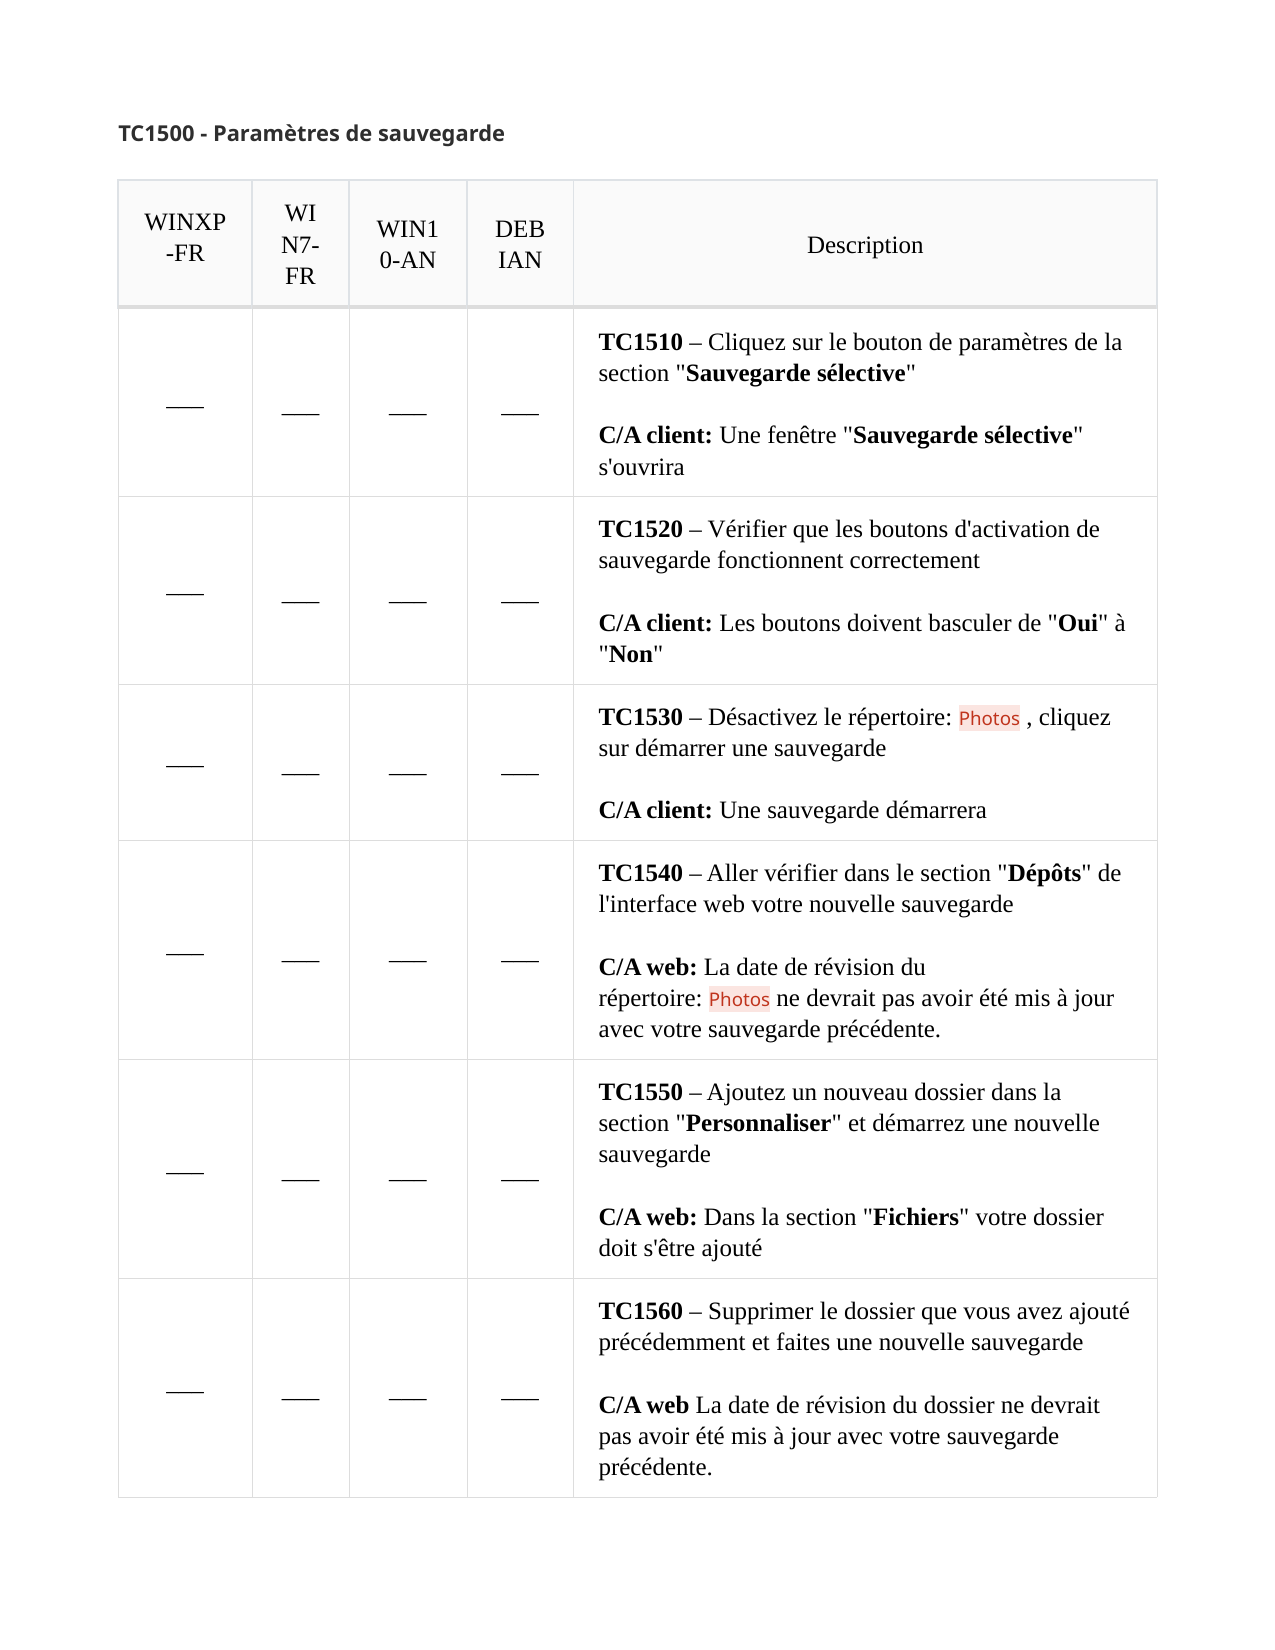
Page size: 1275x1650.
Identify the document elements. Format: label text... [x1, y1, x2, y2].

table_cell ___ [350, 841, 467, 1059]
table_header WIN7-FR [253, 181, 348, 305]
table_cell TC1510 – Cliquez sur le bouton de paramètres de la section "Sauvegarde sélective" C/A client: Une fenêtre "Sauvegarde sélective" s'ouvrira [574, 309, 1157, 496]
table_cell ___ [253, 309, 349, 496]
table_cell ___ [253, 497, 349, 684]
table_cell ___ [119, 309, 252, 496]
table_cell ___ [119, 1060, 252, 1278]
table_header Description [574, 181, 1156, 305]
table_cell TC1520 – Vérifier que les boutons d'activation de sauvegarde fonctionnent correctement C/A client: Les boutons doivent basculer de "Oui" à "Non" [574, 497, 1157, 684]
table_cell ___ [119, 497, 252, 684]
table_cell ___ [468, 497, 573, 684]
table_cell TC1540 – Aller vérifier dans le section "Dépôts" de l'interface web votre nouvelle sauvegarde C/A web: La date de révision du répertoire: Photos ne devrait pas avoir été mis à jour avec votre sauvegarde précédente. [574, 841, 1157, 1059]
table_cell TC1560 – Supprimer le dossier que vous avez ajouté précédemment et faites une nouvelle sauvegarde C/A web La date de révision du dossier ne devrait pas avoir été mis à jour avec votre sauvegarde précédente. [574, 1279, 1157, 1497]
table_cell ___ [468, 685, 573, 840]
table_cell ___ [253, 685, 349, 840]
table_cell ___ [350, 1060, 467, 1278]
table_cell ___ [350, 497, 467, 684]
table_cell ___ [119, 841, 252, 1059]
table_cell ___ [350, 309, 467, 496]
subtitle TC1500 - Paramètres de sauvegarde [118, 118, 1157, 148]
table_cell ___ [253, 1279, 349, 1497]
table_cell ___ [350, 1279, 467, 1497]
table_cell ___ [468, 309, 573, 496]
table_cell ___ [119, 685, 252, 840]
table_header DEBIAN [468, 181, 573, 305]
table_header WINXP-FR [119, 181, 251, 305]
table_cell ___ [253, 841, 349, 1059]
table_cell TC1550 – Ajoutez un nouveau dossier dans la section "Personnaliser" et démarrez une nouvelle sauvegarde C/A web: Dans la section "Fichiers" votre dossier doit s'être ajouté [574, 1060, 1157, 1278]
table_cell ___ [253, 1060, 349, 1278]
table_cell ___ [468, 841, 573, 1059]
table_header WIN10-AN [350, 181, 466, 305]
table_cell ___ [468, 1060, 573, 1278]
table_cell ___ [350, 685, 467, 840]
table_cell TC1530 – Désactivez le répertoire: Photos , cliquez sur démarrer une sauvegarde C/A client: Une sauvegarde démarrera [574, 685, 1157, 840]
table_cell ___ [119, 1279, 252, 1497]
table_cell ___ [468, 1279, 573, 1497]
